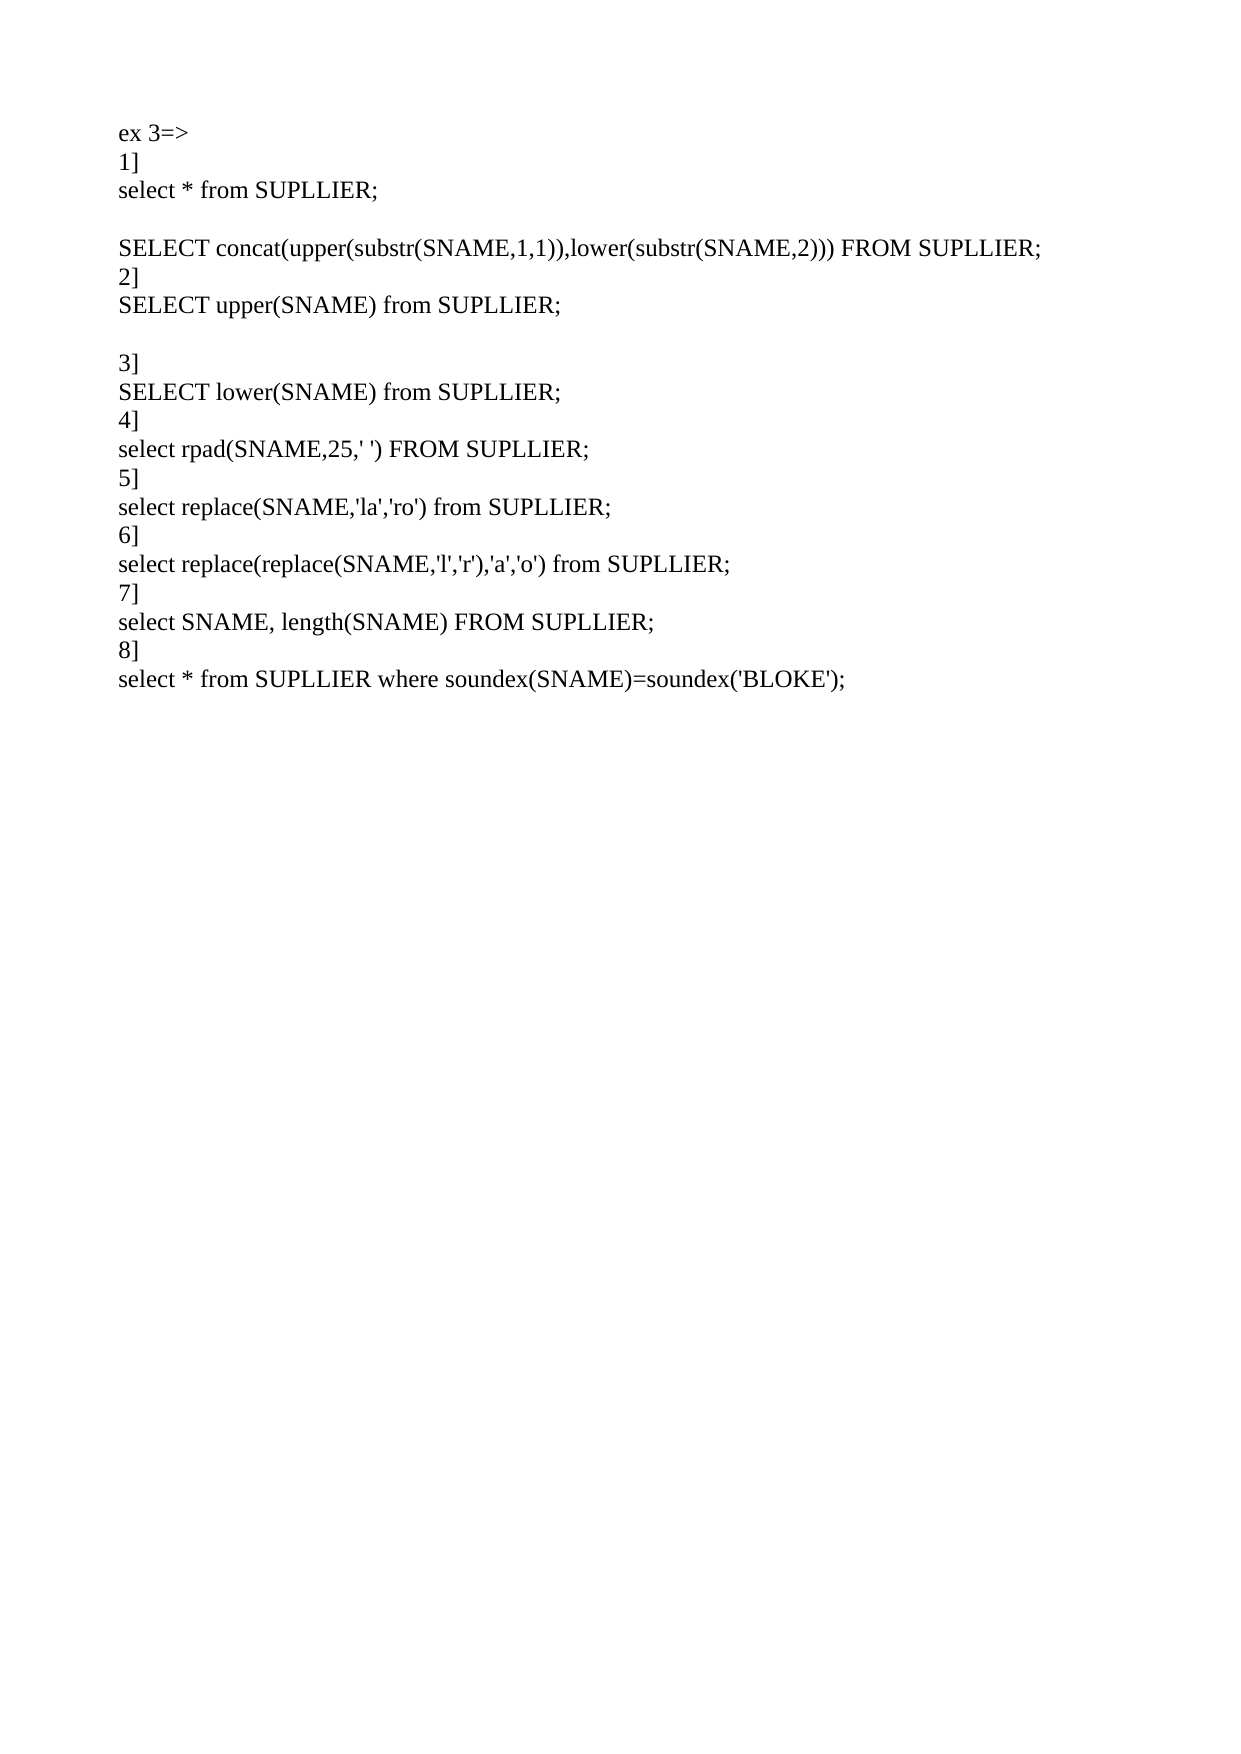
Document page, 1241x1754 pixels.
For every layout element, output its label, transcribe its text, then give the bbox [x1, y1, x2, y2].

text select * from SUPLLIER where soundex(SNAME)=soundex('BLOKE'); [118, 664, 1122, 693]
text 6] [118, 521, 1122, 549]
text 1] [118, 147, 1122, 176]
text ex 3=> [118, 118, 1122, 147]
text 2] [118, 262, 1122, 291]
text 7] [118, 578, 1122, 607]
text 5] [118, 463, 1122, 492]
text 3] [118, 348, 1122, 377]
text select SNAME, length(SNAME) FROM SUPLLIER; [118, 607, 1122, 636]
text SELECT concat(upper(substr(SNAME,1,1)),lower(substr(SNAME,2))) FROM SUPLLIER; [118, 233, 1122, 262]
text 8] [118, 636, 1122, 664]
text 4] [118, 406, 1122, 434]
text select replace(replace(SNAME,'l','r'),'a','o') from SUPLLIER; [118, 549, 1122, 578]
text select * from SUPLLIER; [118, 176, 1122, 204]
text select replace(SNAME,'la','ro') from SUPLLIER; [118, 492, 1122, 521]
text SELECT upper(SNAME) from SUPLLIER; [118, 291, 1122, 319]
text select rpad(SNAME,25,' ') FROM SUPLLIER; [118, 434, 1122, 463]
text SELECT lower(SNAME) from SUPLLIER; [118, 377, 1122, 406]
